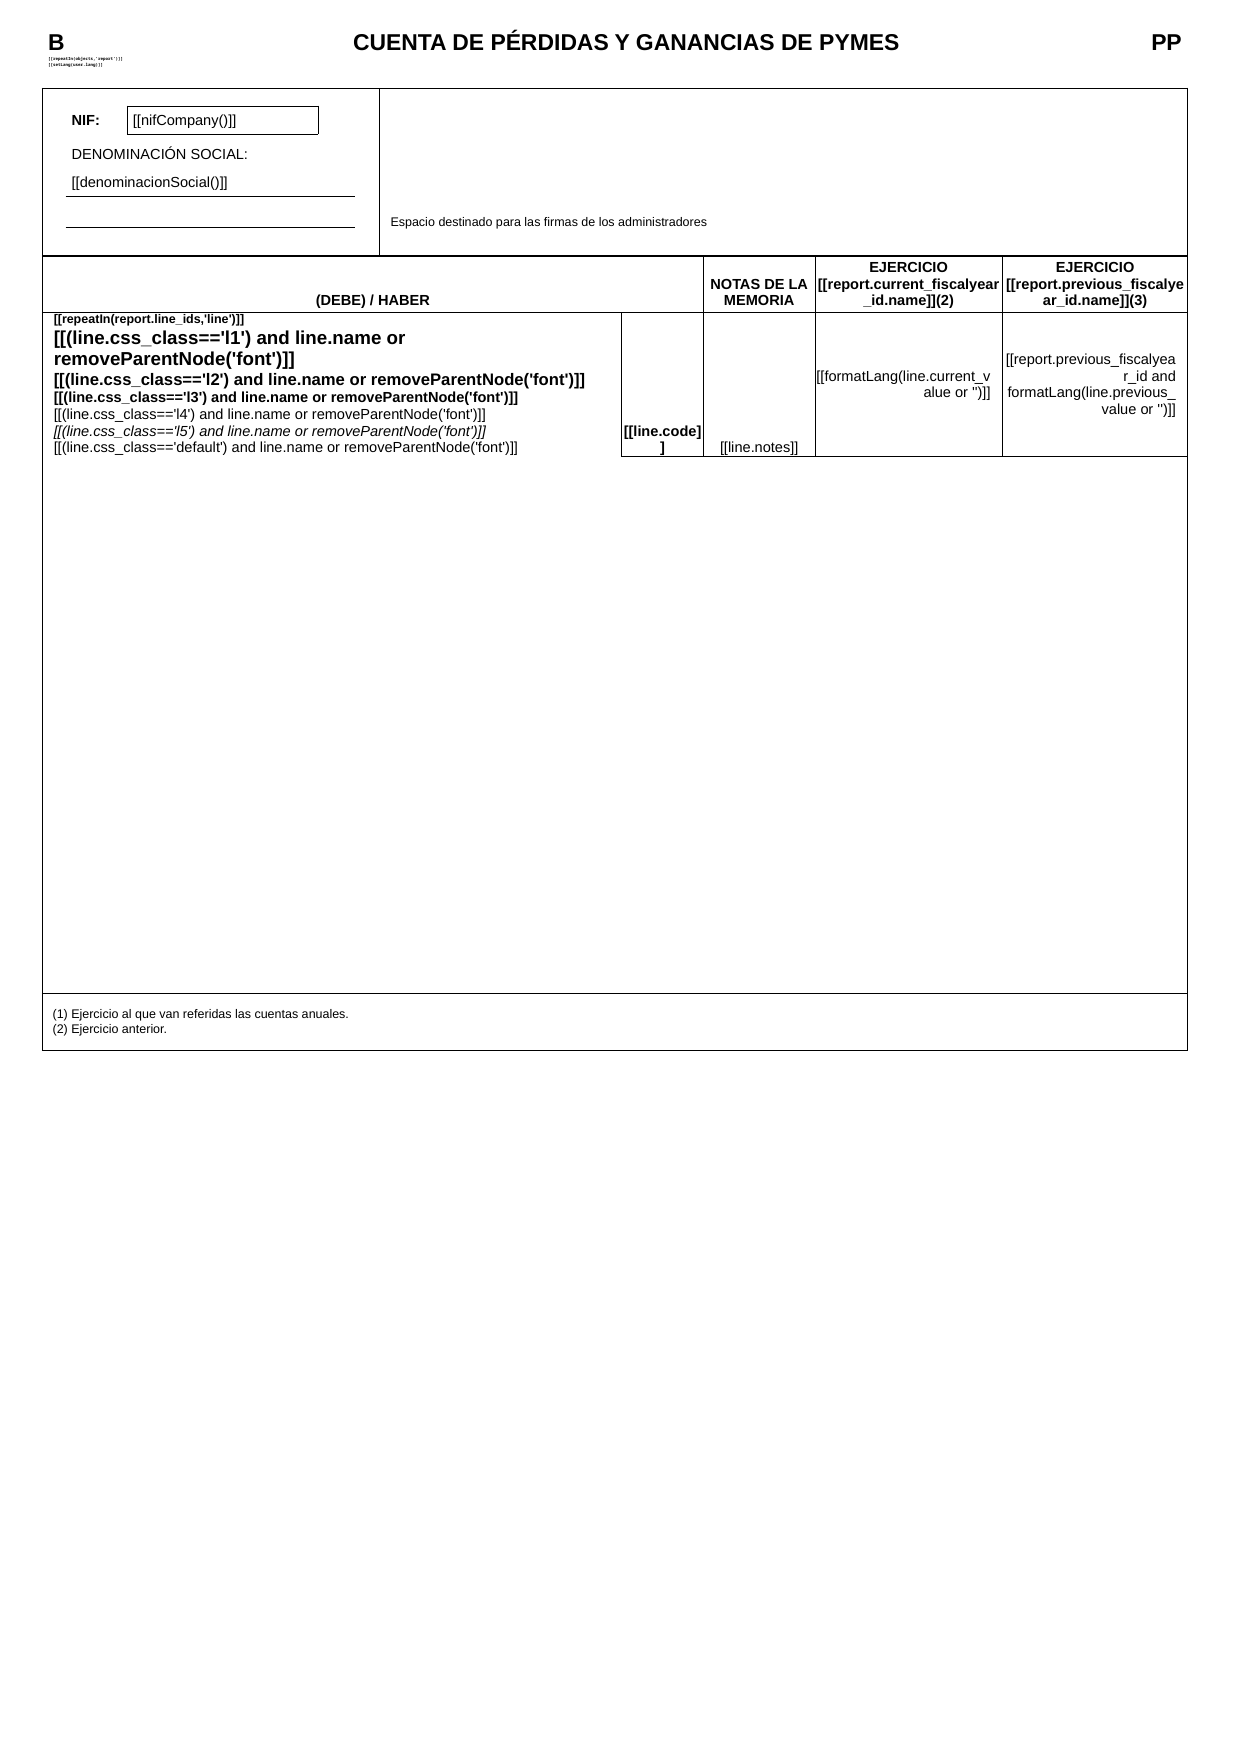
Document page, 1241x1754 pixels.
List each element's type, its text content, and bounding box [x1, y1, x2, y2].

table_header [[denominacionSocial()]] [66, 168, 355, 196]
table_cell (1) Ejercicio al que van referidas las cuentas anuales. (2) Ejercicio anterior. [43, 994, 1187, 1050]
table_header (DEBE) / HABER [43, 257, 703, 312]
table_header PP [933, 24, 1187, 88]
table_header EJERCICIO [[report.previous_fiscalyear_id.name]](3) [1003, 257, 1187, 312]
table_cell [43, 439, 1187, 993]
table_header NOTAS DE LA MEMORIA [704, 257, 815, 312]
table_header NIF: [66, 100, 121, 140]
table_header [54, 100, 66, 227]
table_header Espacio destinado para las firmas de los administradores [380, 89, 1187, 255]
table_header [[formatLang(line.current_value or '')]] [816, 313, 1002, 456]
table_header [[nifCompany()]] [128, 107, 318, 134]
table_header [355, 100, 367, 227]
table_header [121, 100, 355, 140]
table_header [[repeatIn(report.line_ids,'line')]] [[(line.css_class=='l1') and line.name or removeParentNode('font')]] [[(line.css_class=='l2') and line.name or removeParentNode('font')]] [[(line.css_class=='l3') and line.name or removeParentNode('font')]] [[(line.css_class=='l4') and line.name or removeParentNode('font')]] [[(line.css_class=='l5') and line.name or removeParentNode('font')]] [[(line.css_class=='default') and line.name or removeParentNode('font')]] [54, 313, 621, 456]
table_header EJERCICIO [[report.current_fiscalyear_id.name]](2) [816, 257, 1002, 312]
table_header [[report.previous_fiscalyear_id and formatLang(line.previous_value or '')]] [1003, 313, 1187, 456]
table_header [[line.code]] [622, 313, 703, 456]
table_header B [[repeatIn(objects,'report')]] [[setLang(user.lang)]] [42, 24, 320, 88]
table_header DENOMINACIÓN SOCIAL: [66, 140, 355, 168]
table_cell [66, 197, 355, 227]
table_header [[line.notes]] [704, 313, 815, 456]
table_header [43, 89, 379, 255]
table_header [43, 313, 53, 456]
table_header CUENTA DE PÉRDIDAS Y GANANCIAS DE PYMES [320, 24, 933, 88]
